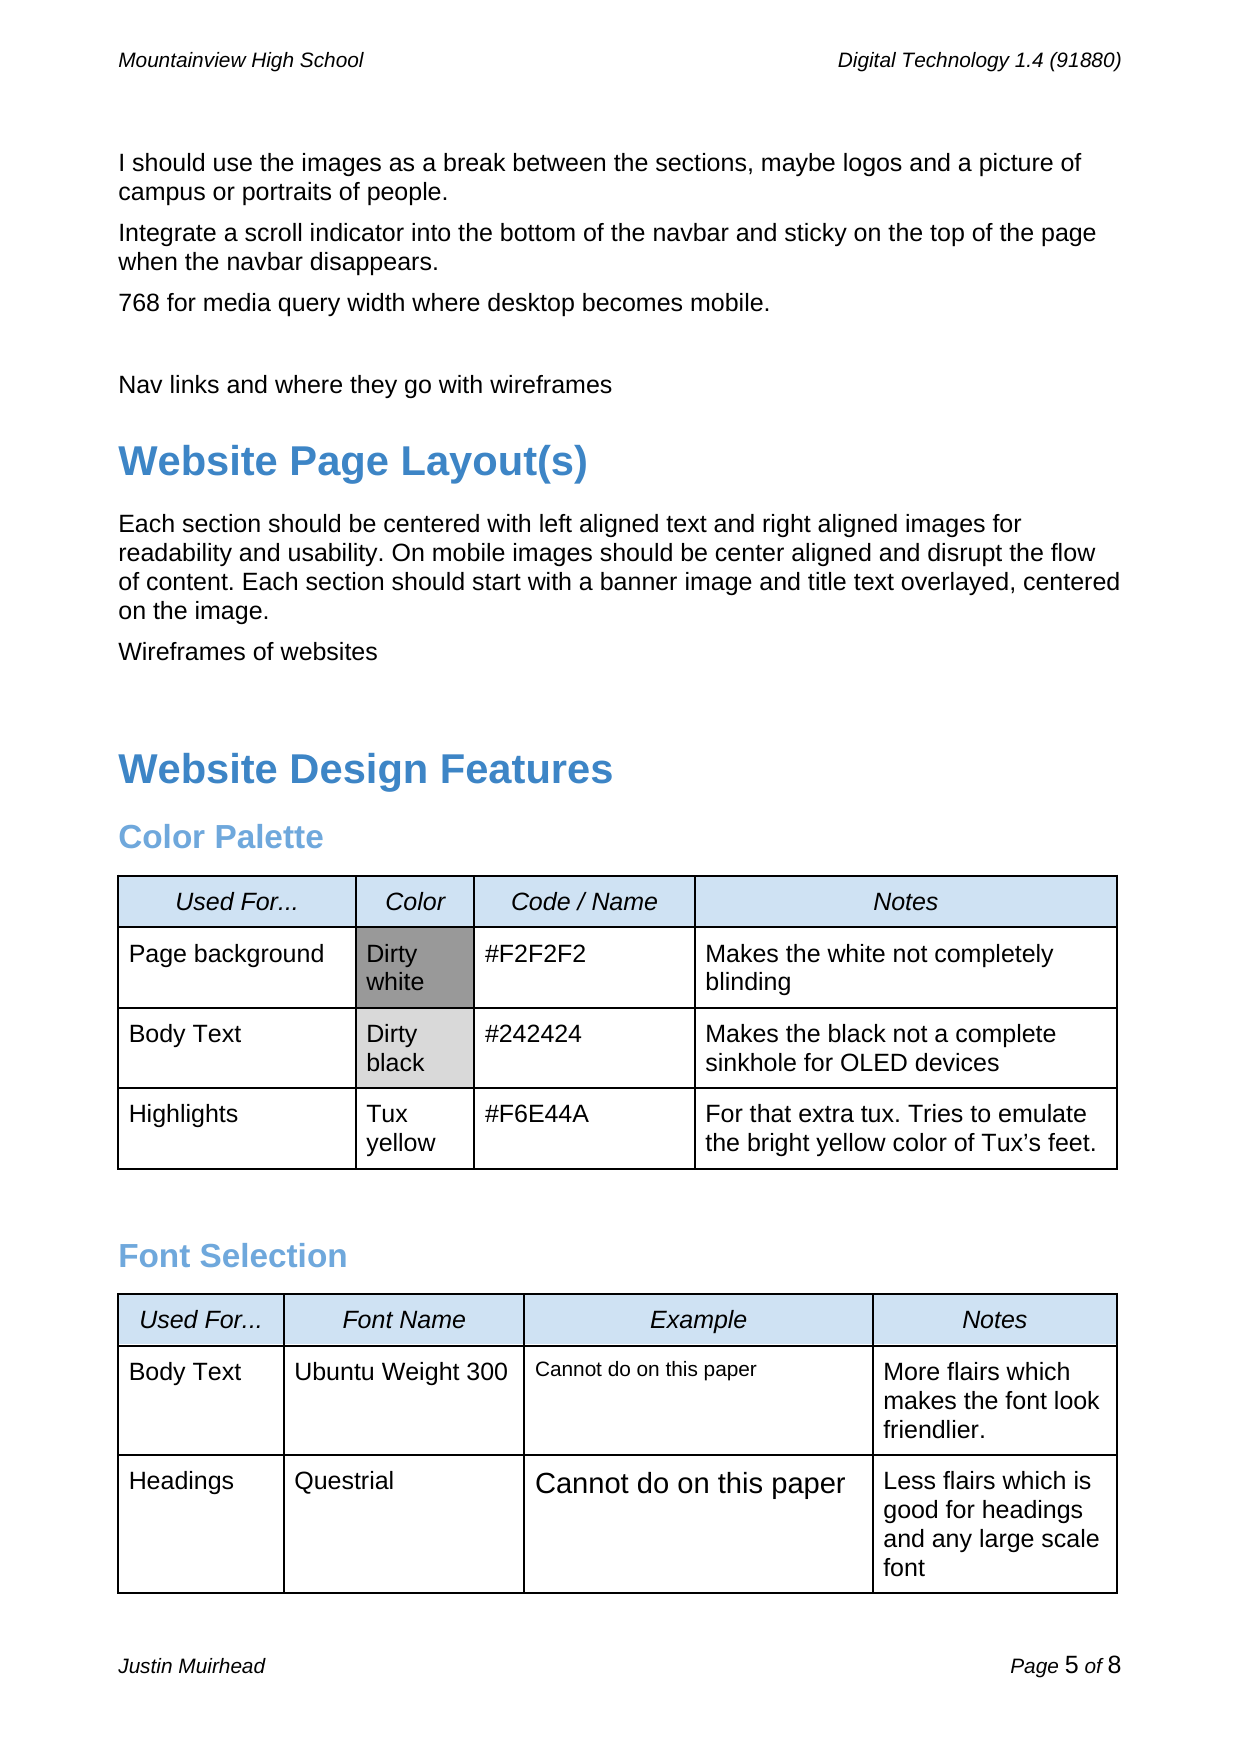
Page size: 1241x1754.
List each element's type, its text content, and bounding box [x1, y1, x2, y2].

table_cell Less flairs which is good for headings and any large scale font [874, 1456, 1116, 1592]
table_cell Makes the white not completely blinding [696, 928, 1116, 1007]
table_cell Cannot do on this paper [525, 1456, 872, 1592]
table_header Code / Name [475, 877, 694, 926]
subtitle Website Design Features [118, 744, 1122, 792]
text I should use the images as a break between the sections, maybe logos and a picture of campus or portraits of people. [118, 148, 1122, 205]
table_header Color [357, 877, 473, 926]
text Integrate a scroll indicator into the bottom of the navbar and sticky on the top of the page when the navbar disappears. [118, 218, 1122, 275]
table_cell Dirty white [357, 928, 473, 1007]
table_header Example [525, 1295, 872, 1344]
table_cell Dirty black [357, 1009, 473, 1087]
subtitle Website Page Layout(s) [118, 436, 1122, 484]
table_cell Cannot do on this paper [525, 1347, 872, 1454]
text Each section should be centered with left aligned text and right aligned images for readability and usability. On mobile images should be center aligned and disrupt the flow of content. Each section should start with a banner image and title text overlayed, centered on the image. [118, 509, 1122, 624]
table_cell For that extra tux. Tries to emulate the bright yellow color of Tux’s feet. [696, 1089, 1116, 1167]
table_cell Body Text [119, 1347, 283, 1454]
table_cell Body Text [119, 1009, 355, 1087]
table_header Used For... [119, 877, 355, 926]
text 768 for media query width where desktop becomes mobile. [118, 288, 1122, 316]
table_header Notes [696, 877, 1116, 926]
table_header Notes [874, 1295, 1116, 1344]
table_cell #F2F2F2 [475, 928, 694, 1007]
text Nav links and where they go with wireframes [118, 370, 1122, 399]
table_cell Highlights [119, 1089, 355, 1167]
table_header Font Name [285, 1295, 523, 1344]
subtitle Font Selection [118, 1236, 1122, 1274]
text Wireframes of websites [118, 637, 1122, 666]
table_cell More flairs which makes the font look friendlier. [874, 1347, 1116, 1454]
table_cell #242424 [475, 1009, 694, 1087]
table_header Used For... [119, 1295, 283, 1344]
table_cell Headings [119, 1456, 283, 1592]
table_cell Ubuntu Weight 300 [285, 1347, 523, 1454]
subtitle Color Palette [118, 817, 1122, 856]
table_cell Page background [119, 928, 355, 1007]
table_cell #F6E44A [475, 1089, 694, 1167]
table_cell Makes the black not a complete sinkhole for OLED devices [696, 1009, 1116, 1087]
table_cell Questrial [285, 1456, 523, 1592]
table_cell Tux yellow [357, 1089, 473, 1167]
